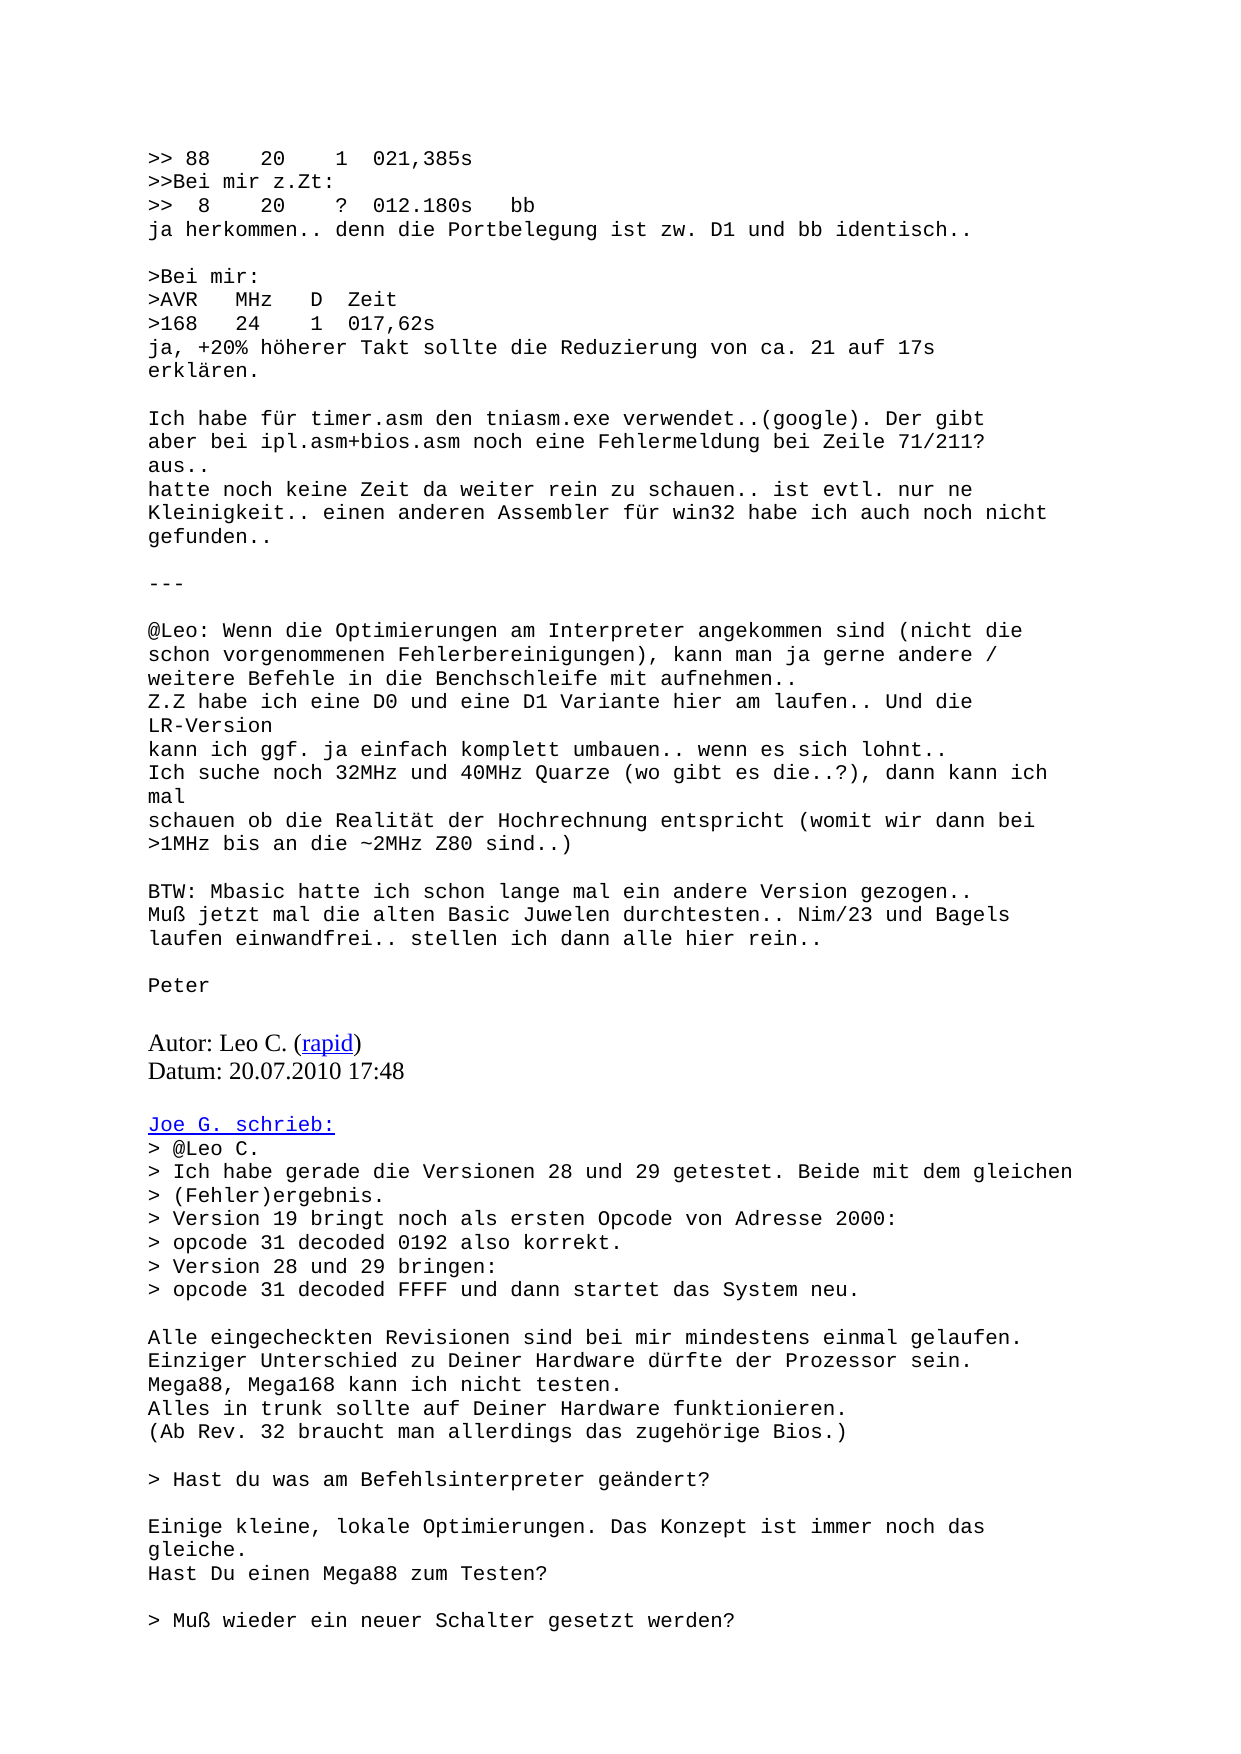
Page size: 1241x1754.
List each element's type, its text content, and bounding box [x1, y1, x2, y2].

text Einziger Unterschied zu Deiner Hardware dürfte der Prozessor sein. [148, 1350, 1093, 1374]
text Peter [148, 975, 1093, 999]
text > Version 19 bringt noch als ersten Opcode von Adresse 2000: [148, 1208, 1093, 1232]
text gleiche. [148, 1539, 1093, 1563]
text Ich habe für timer.asm den tniasm.exe verwendet..(google). Der gibt [148, 408, 1093, 431]
text Einige kleine, lokale Optimierungen. Das Konzept ist immer noch das [148, 1516, 1093, 1539]
text Joe G. schrieb: [148, 1114, 1093, 1137]
text aus.. [148, 455, 1093, 479]
text Ich suche noch 32MHz und 40MHz Quarze (wo gibt es die..?), dann kann ich [148, 762, 1093, 786]
text laufen einwandfrei.. stellen ich dann alle hier rein.. [148, 928, 1093, 952]
text (Ab Rev. 32 braucht man allerdings das zugehörige Bios.) [148, 1421, 1093, 1445]
text > opcode 31 decoded 0192 also korrekt. [148, 1232, 1093, 1256]
text BTW: Mbasic hatte ich schon lange mal ein andere Version gezogen.. [148, 881, 1093, 904]
text > (Fehler)ergebnis. [148, 1185, 1093, 1208]
text hatte noch keine Zeit da weiter rein zu schauen.. ist evtl. nur ne [148, 479, 1093, 502]
text > Version 28 und 29 bringen: [148, 1256, 1093, 1279]
text >>Bei mir z.Zt: [148, 171, 1093, 195]
text aber bei ipl.asm+bios.asm noch eine Fehlermeldung bei Zeile 71/211? [148, 431, 1093, 455]
text Muß jetzt mal die alten Basic Juwelen durchtesten.. Nim/23 und Bagels [148, 904, 1093, 928]
text ja herkommen.. denn die Portbelegung ist zw. D1 und bb identisch.. [148, 218, 1093, 242]
text gefunden.. [148, 526, 1093, 549]
text Alles in trunk sollte auf Deiner Hardware funktionieren. [148, 1398, 1093, 1421]
text > opcode 31 decoded FFFF und dann startet das System neu. [148, 1279, 1093, 1303]
text > Muß wieder ein neuer Schalter gesetzt werden? [148, 1610, 1093, 1634]
text Hast Du einen Mega88 zum Testen? [148, 1563, 1093, 1587]
text Kleinigkeit.. einen anderen Assembler für win32 habe ich auch noch nicht [148, 502, 1093, 526]
text >1MHz bis an die ~2MHz Z80 sind..) [148, 833, 1093, 857]
text >Bei mir: [148, 266, 1093, 289]
text > Ich habe gerade die Versionen 28 und 29 getestet. Beide mit dem gleichen [148, 1161, 1093, 1185]
text mal [148, 786, 1093, 810]
text erklären. [148, 360, 1093, 384]
text >> 8 20 ? 012.180s bb [148, 195, 1093, 218]
text >AVR MHz D Zeit [148, 289, 1093, 313]
text > Hast du was am Befehlsinterpreter geändert? [148, 1468, 1093, 1492]
text LR-Version [148, 715, 1093, 739]
text kann ich ggf. ja einfach komplett umbauen.. wenn es sich lohnt.. [148, 739, 1093, 762]
text weitere Befehle in die Benchschleife mit aufnehmen.. [148, 668, 1093, 691]
text --- [148, 573, 1093, 597]
text Alle eingecheckten Revisionen sind bei mir mindestens einmal gelaufen. [148, 1327, 1093, 1350]
text schauen ob die Realität der Hochrechnung entspricht (womit wir dann bei [148, 810, 1093, 833]
text >> 88 20 1 021,385s [148, 148, 1093, 171]
text >168 24 1 017,62s [148, 313, 1093, 337]
text Datum: 20.07.2010 17:48 [148, 1056, 1093, 1085]
text Autor: Leo C. (rapid) [148, 1028, 1093, 1056]
text Z.Z habe ich eine D0 und eine D1 Variante hier am laufen.. Und die [148, 691, 1093, 715]
text ja, +20% höherer Takt sollte die Reduzierung von ca. 21 auf 17s [148, 337, 1093, 360]
text > @Leo C. [148, 1137, 1093, 1161]
text schon vorgenommenen Fehlerbereinigungen), kann man ja gerne andere / [148, 644, 1093, 668]
text @Leo: Wenn die Optimierungen am Interpreter angekommen sind (nicht die [148, 621, 1093, 644]
text Mega88, Mega168 kann ich nicht testen. [148, 1374, 1093, 1398]
